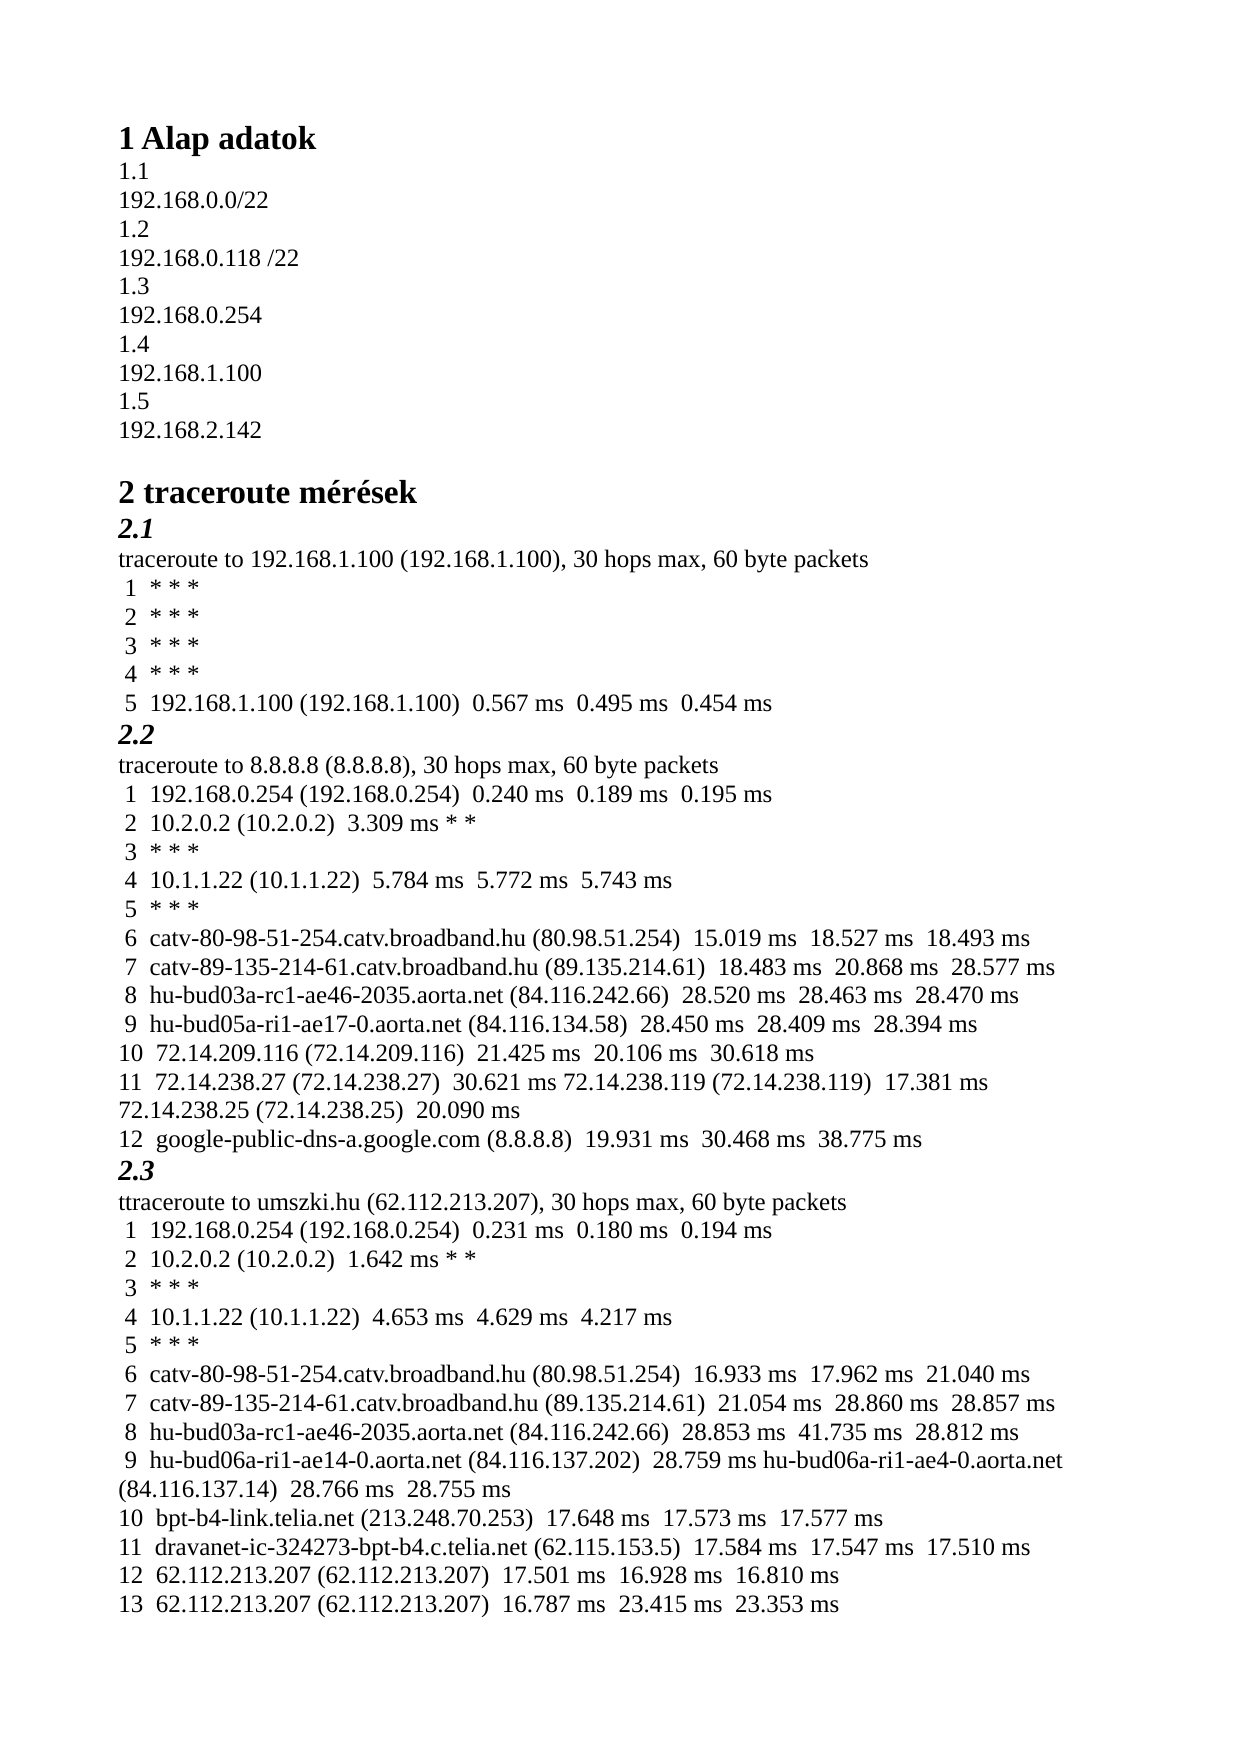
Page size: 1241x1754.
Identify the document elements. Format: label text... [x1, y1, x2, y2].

text 8 hu-bud03a-rc1-ae46-2035.aorta.net (84.116.242.66) 28.853 ms 41.735 ms 28.812 ms [118, 1417, 1122, 1445]
text 11 72.14.238.27 (72.14.238.27) 30.621 ms 72.14.238.119 (72.14.238.119) 17.381 ms 72.14.238.25 (72.14.238.25) 20.090 ms [118, 1067, 1122, 1124]
text 4 * * * [118, 659, 1122, 688]
text 9 hu-bud05a-ri1-ae17-0.aorta.net (84.116.134.58) 28.450 ms 28.409 ms 28.394 ms [118, 1009, 1122, 1038]
text 12 google-public-dns-a.google.com (8.8.8.8) 19.931 ms 30.468 ms 38.775 ms [118, 1124, 1122, 1153]
text 6 catv-80-98-51-254.catv.broadband.hu (80.98.51.254) 15.019 ms 18.527 ms 18.493 ms [118, 923, 1122, 952]
text 3 * * * [118, 631, 1122, 659]
text 5 192.168.1.100 (192.168.1.100) 0.567 ms 0.495 ms 0.454 ms [118, 688, 1122, 717]
text 2 traceroute mérések [118, 473, 1122, 511]
text 3 * * * [118, 1273, 1122, 1302]
text 10 72.14.209.116 (72.14.209.116) 21.425 ms 20.106 ms 30.618 ms [118, 1038, 1122, 1067]
text 2.2 [118, 717, 1122, 751]
text 192.168.0.0/22 [118, 185, 1122, 214]
text traceroute to 192.168.1.100 (192.168.1.100), 30 hops max, 60 byte packets [118, 544, 1122, 573]
text 1 Alap adatok [118, 118, 1122, 156]
text 3 * * * [118, 837, 1122, 866]
text 4 10.1.1.22 (10.1.1.22) 5.784 ms 5.772 ms 5.743 ms [118, 866, 1122, 894]
text 7 catv-89-135-214-61.catv.broadband.hu (89.135.214.61) 18.483 ms 20.868 ms 28.577 ms [118, 952, 1122, 981]
text 1 192.168.0.254 (192.168.0.254) 0.231 ms 0.180 ms 0.194 ms [118, 1215, 1122, 1244]
text 1.3 [118, 271, 1122, 300]
text 2.1 [118, 511, 1122, 544]
text 2 10.2.0.2 (10.2.0.2) 1.642 ms * * [118, 1244, 1122, 1273]
text 2 * * * [118, 602, 1122, 631]
text 5 * * * [118, 1330, 1122, 1359]
text 8 hu-bud03a-rc1-ae46-2035.aorta.net (84.116.242.66) 28.520 ms 28.463 ms 28.470 ms [118, 981, 1122, 1009]
text 1.1 [118, 156, 1122, 185]
text traceroute to 8.8.8.8 (8.8.8.8), 30 hops max, 60 byte packets [118, 751, 1122, 779]
text 1.2 [118, 214, 1122, 243]
text 2 10.2.0.2 (10.2.0.2) 3.309 ms * * [118, 808, 1122, 837]
text 1 192.168.0.254 (192.168.0.254) 0.240 ms 0.189 ms 0.195 ms [118, 779, 1122, 808]
text 192.168.0.254 [118, 300, 1122, 329]
text 6 catv-80-98-51-254.catv.broadband.hu (80.98.51.254) 16.933 ms 17.962 ms 21.040 ms [118, 1359, 1122, 1388]
text 12 62.112.213.207 (62.112.213.207) 17.501 ms 16.928 ms 16.810 ms [118, 1560, 1122, 1589]
text 13 62.112.213.207 (62.112.213.207) 16.787 ms 23.415 ms 23.353 ms [118, 1589, 1122, 1618]
text 192.168.2.142 [118, 415, 1122, 444]
text 1.4 [118, 329, 1122, 358]
text 1.5 [118, 386, 1122, 415]
text 4 10.1.1.22 (10.1.1.22) 4.653 ms 4.629 ms 4.217 ms [118, 1302, 1122, 1330]
text 10 bpt-b4-link.telia.net (213.248.70.253) 17.648 ms 17.573 ms 17.577 ms [118, 1503, 1122, 1532]
text 7 catv-89-135-214-61.catv.broadband.hu (89.135.214.61) 21.054 ms 28.860 ms 28.857 ms [118, 1388, 1122, 1417]
text ttraceroute to umszki.hu (62.112.213.207), 30 hops max, 60 byte packets [118, 1187, 1122, 1215]
text 192.168.0.118 /22 [118, 243, 1122, 271]
text 9 hu-bud06a-ri1-ae14-0.aorta.net (84.116.137.202) 28.759 ms hu-bud06a-ri1-ae4-0.aorta.net (84.116.137.14) 28.766 ms 28.755 ms [118, 1445, 1122, 1503]
text 192.168.1.100 [118, 358, 1122, 386]
text 11 dravanet-ic-324273-bpt-b4.c.telia.net (62.115.153.5) 17.584 ms 17.547 ms 17.510 ms [118, 1532, 1122, 1560]
text 5 * * * [118, 894, 1122, 923]
text 2.3 [118, 1153, 1122, 1187]
text 1 * * * [118, 573, 1122, 602]
